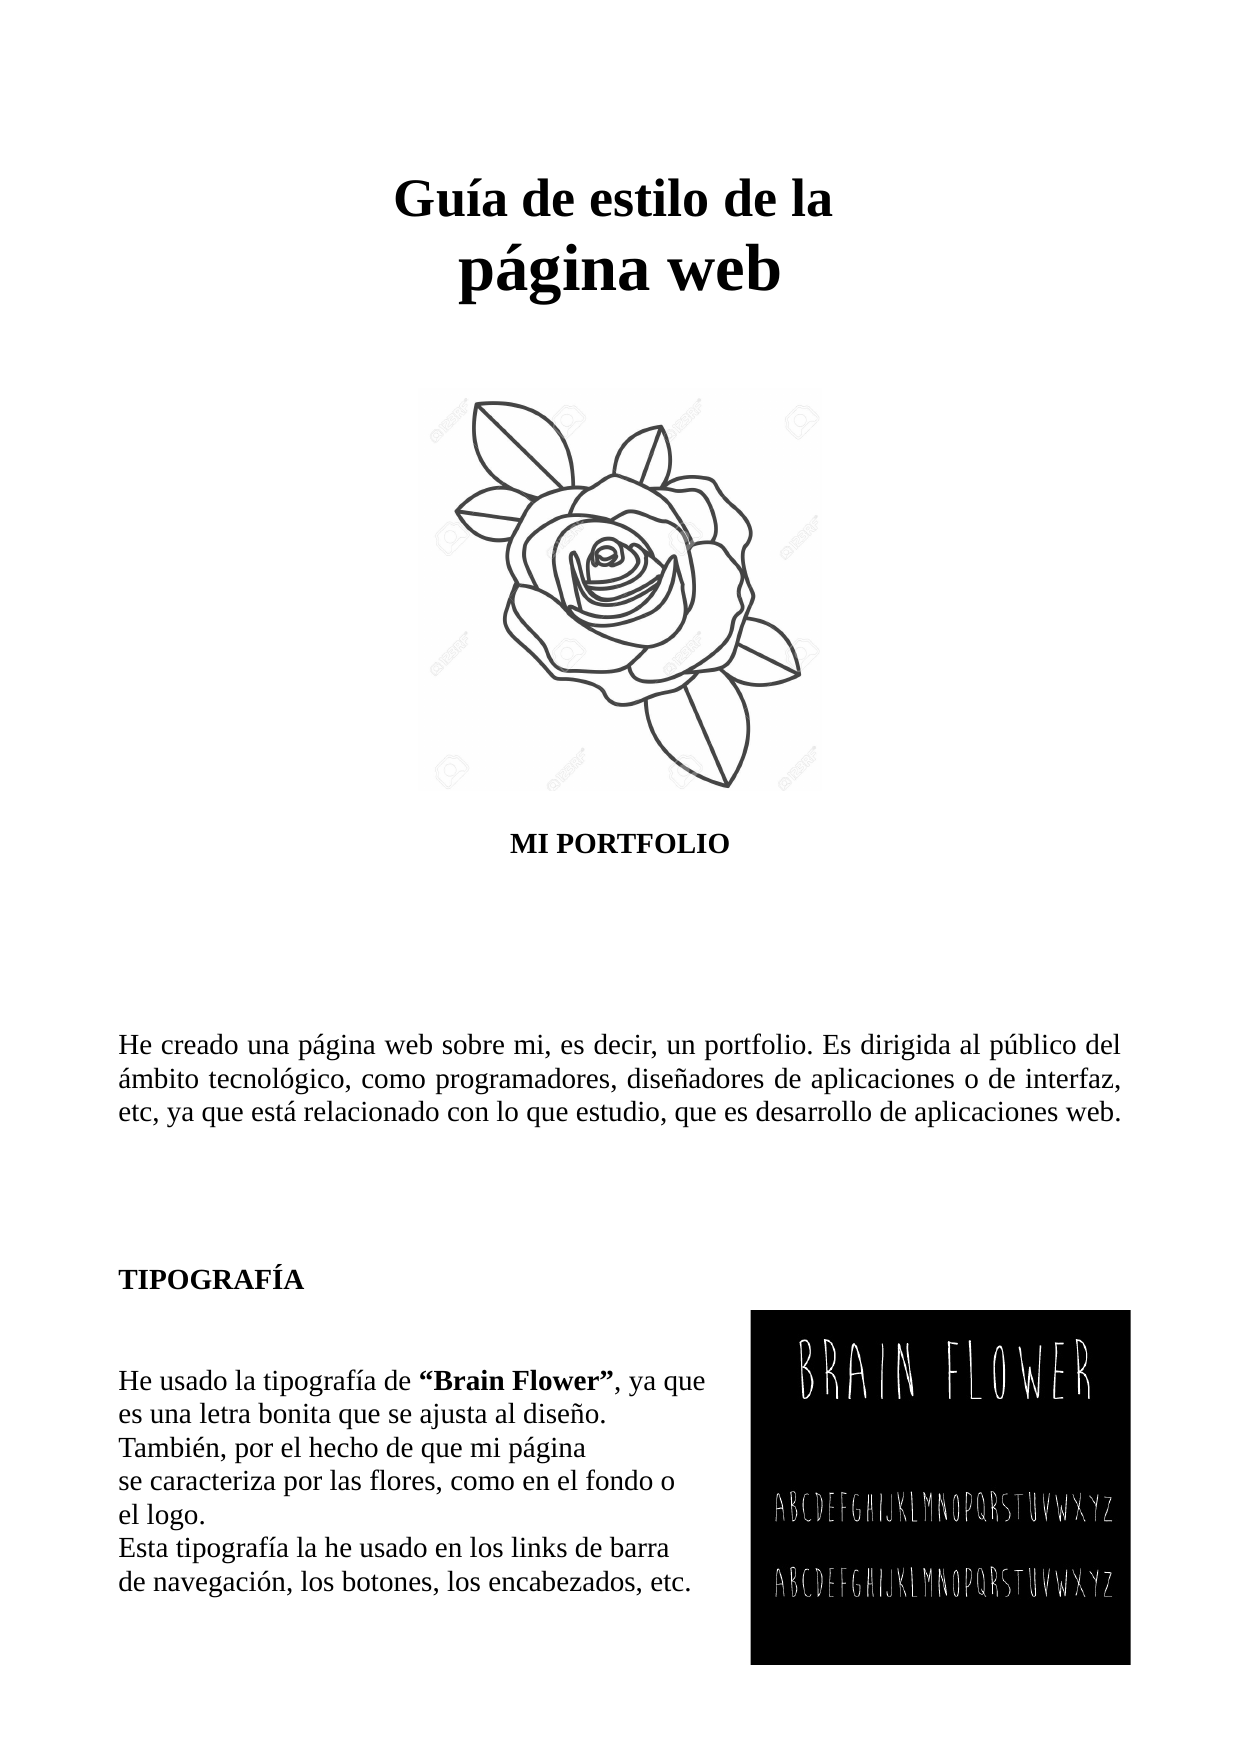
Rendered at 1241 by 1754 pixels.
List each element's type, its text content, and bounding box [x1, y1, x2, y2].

text de navegación, los botones, los encabezados, etc. [118, 1564, 750, 1598]
text MI PORTFOLIO [118, 826, 1122, 860]
text He creado una página web sobre mi, es decir, un portfolio. Es dirigida al público del ámbito tecnológico, como programadores, diseñadores de aplicaciones o de interfaz, etc, ya que está relacionado con lo que estudio, que es desarrollo de aplicaciones web. [118, 1027, 1122, 1128]
text Esta tipografía la he usado en los links de barra [118, 1531, 750, 1564]
picture [750, 1310, 1131, 1665]
text Guía de estilo de la [118, 166, 1122, 228]
picture [418, 388, 822, 791]
text TIPOGRAFÍA [118, 1262, 1122, 1296]
text se caracteriza por las flores, como en el fondo o [118, 1463, 750, 1497]
text el logo. [118, 1497, 750, 1531]
text es una letra bonita que se ajusta al diseño. [118, 1396, 750, 1430]
text página web [118, 228, 1122, 305]
text He usado la tipografía de “Brain Flower”, ya que [118, 1363, 750, 1396]
text También, por el hecho de que mi página [118, 1430, 750, 1463]
